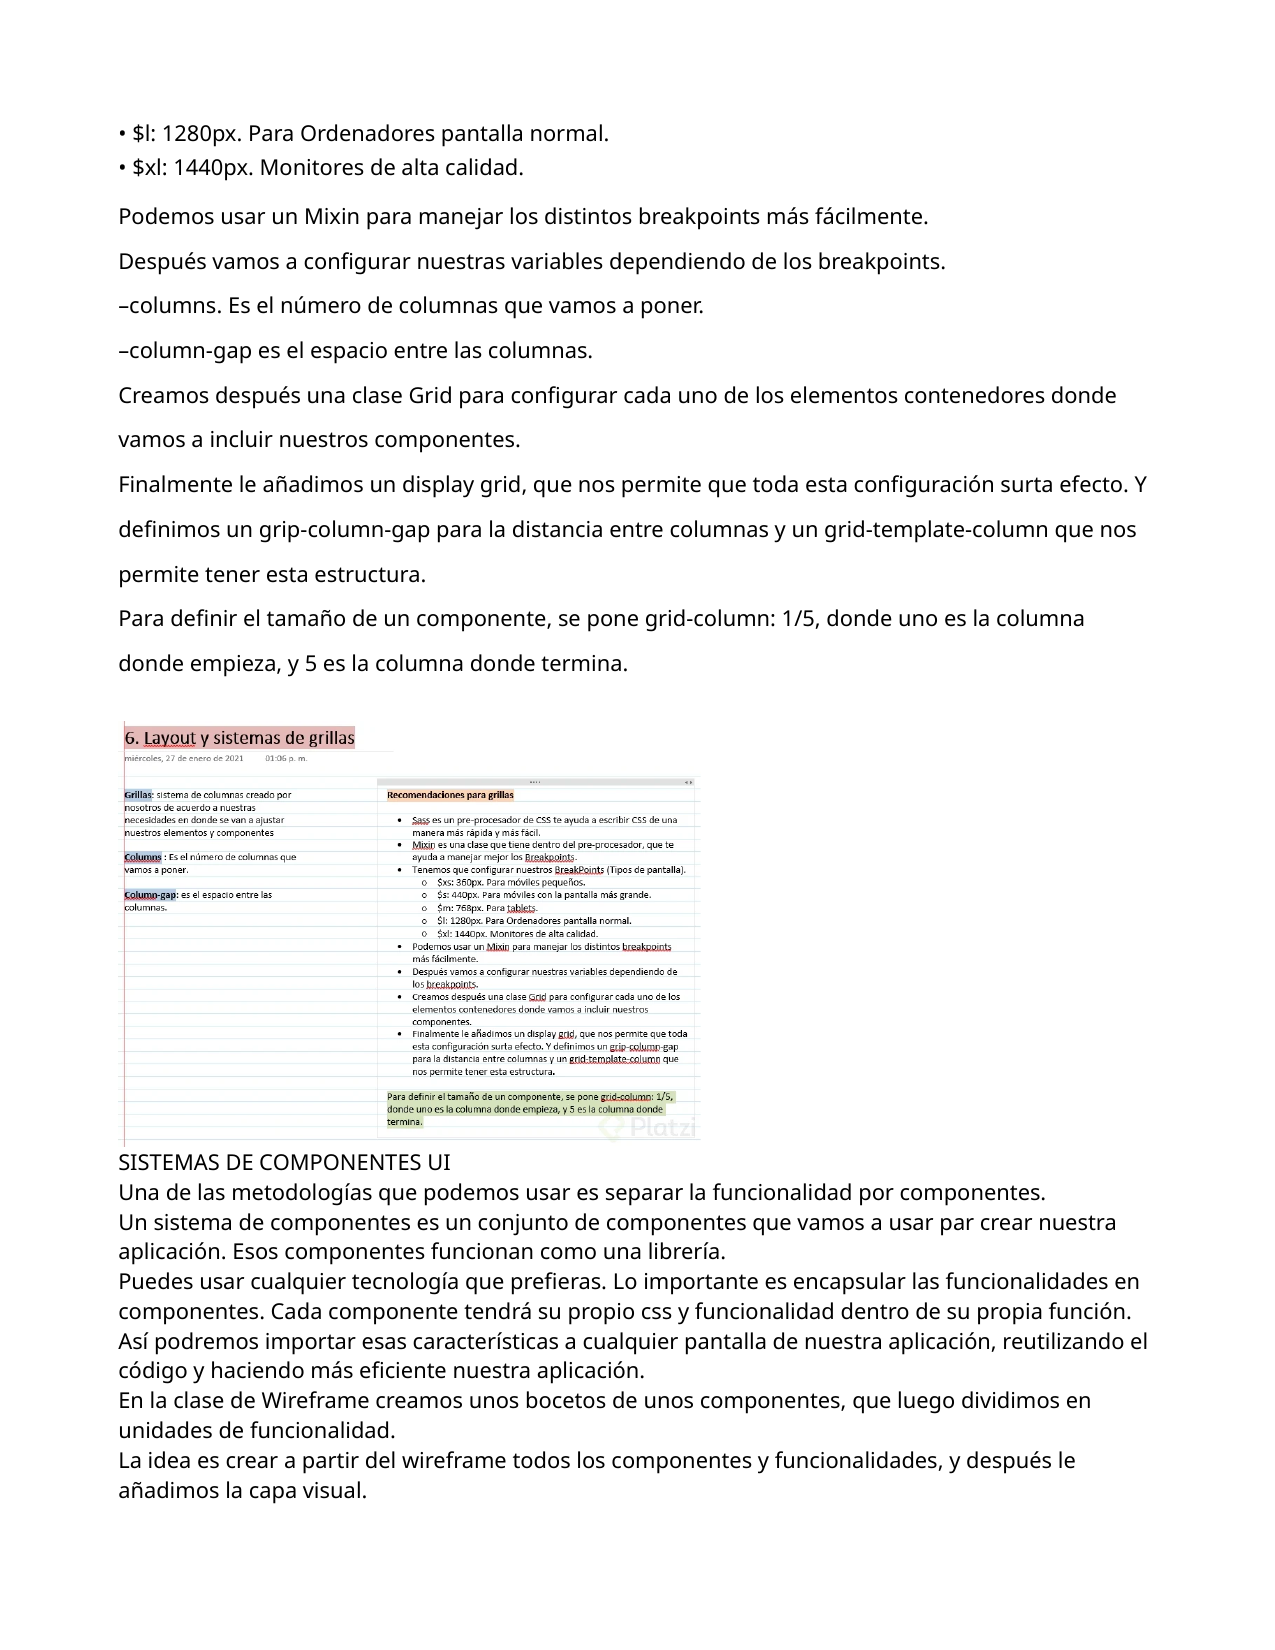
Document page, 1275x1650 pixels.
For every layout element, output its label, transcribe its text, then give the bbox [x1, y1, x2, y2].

text Podemos usar un Mixin para manejar los distintos breakpoints más fácilmente. Después vamos a configurar nuestras variables dependiendo de los breakpoints. –columns. Es el número de columnas que vamos a poner. –column-gap es el espacio entre las columnas. Creamos después una clase Grid para configurar cada uno de los elementos contenedores donde vamos a incluir nuestros componentes. Finalmente le añadimos un display grid, que nos permite que toda esta configuración surta efecto. Y definimos un grip-column-gap para la distancia entre columnas y un grid-template-column que nos permite tener esta estructura. Para definir el tamaño de un componente, se pone grid-column: 1/5, donde uno es la columna donde empieza, y 5 es la columna donde termina. [118, 201, 1157, 678]
picture [118, 721, 701, 1147]
text SISTEMAS DE COMPONENTES UI Una de las metodologías que podemos usar es separar la funcionalidad por componentes. Un sistema de componentes es un conjunto de componentes que vamos a usar par crear nuestra aplicación. Esos componentes funcionan como una librería. Puedes usar cualquier tecnología que prefieras. Lo importante es encapsular las funcionalidades en componentes. Cada componente tendrá su propio css y funcionalidad dentro de su propia función. Así podremos importar esas características a cualquier pantalla de nuestra aplicación, reutilizando el código y haciendo más eficiente nuestra aplicación. En la clase de Wireframe creamos unos bocetos de unos componentes, que luego dividimos en unidades de funcionalidad. La idea es crear a partir del wireframe todos los componentes y funcionalidades, y después le añadimos la capa visual. [118, 1147, 1157, 1504]
text • $l: 1280px. Para Ordenadores pantalla normal. • $xl: 1440px. Monitores de alta calidad. [118, 118, 1157, 182]
